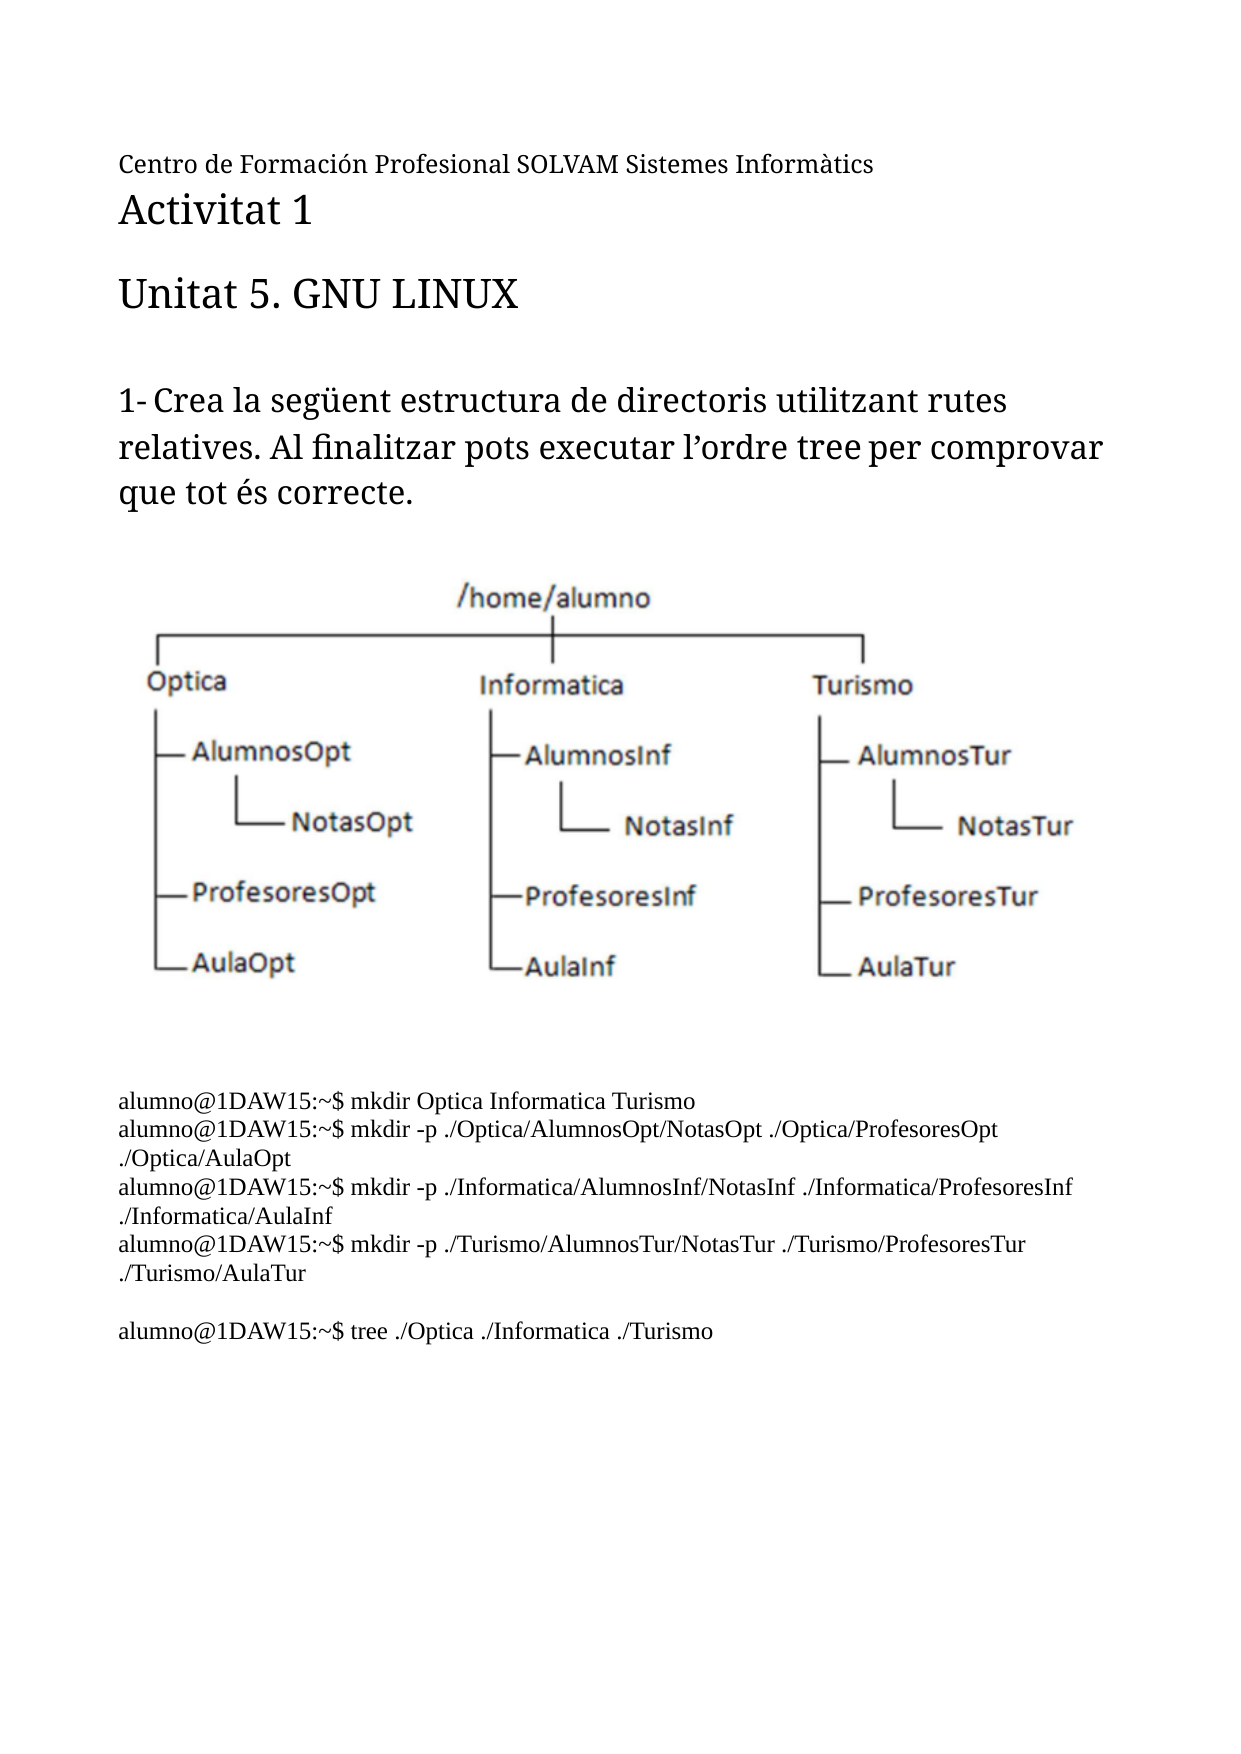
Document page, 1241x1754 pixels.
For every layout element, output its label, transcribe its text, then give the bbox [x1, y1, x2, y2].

text alumno@1DAW15:~$ mkdir Optica Informatica Turismo [118, 1057, 1122, 1114]
picture [118, 558, 1123, 1000]
text alumno@1DAW15:~$ tree ./Optica ./Informatica ./Turismo [118, 1316, 1122, 1344]
text Centro de Formación Profesional SOLVAM Sistemes Informàtics Activitat 1 Unitat 5. GNU LINUX 1- Crea la següent estructura de directoris utilitzant rutes relatives. Al finalitzar pots executar l’ordre tree per comprovar que tot és correcte. [118, 147, 1122, 514]
text alumno@1DAW15:~$ mkdir -p ./Optica/AlumnosOpt/NotasOpt ./Optica/ProfesoresOpt ./Optica/AulaOpt [118, 1114, 1122, 1172]
text alumno@1DAW15:~$ mkdir -p ./Turismo/AlumnosTur/NotasTur ./Turismo/ProfesoresTur ./Turismo/AulaTur [118, 1229, 1122, 1287]
text alumno@1DAW15:~$ mkdir -p ./Informatica/AlumnosInf/NotasInf ./Informatica/ProfesoresInf ./Informatica/AulaInf [118, 1172, 1122, 1229]
